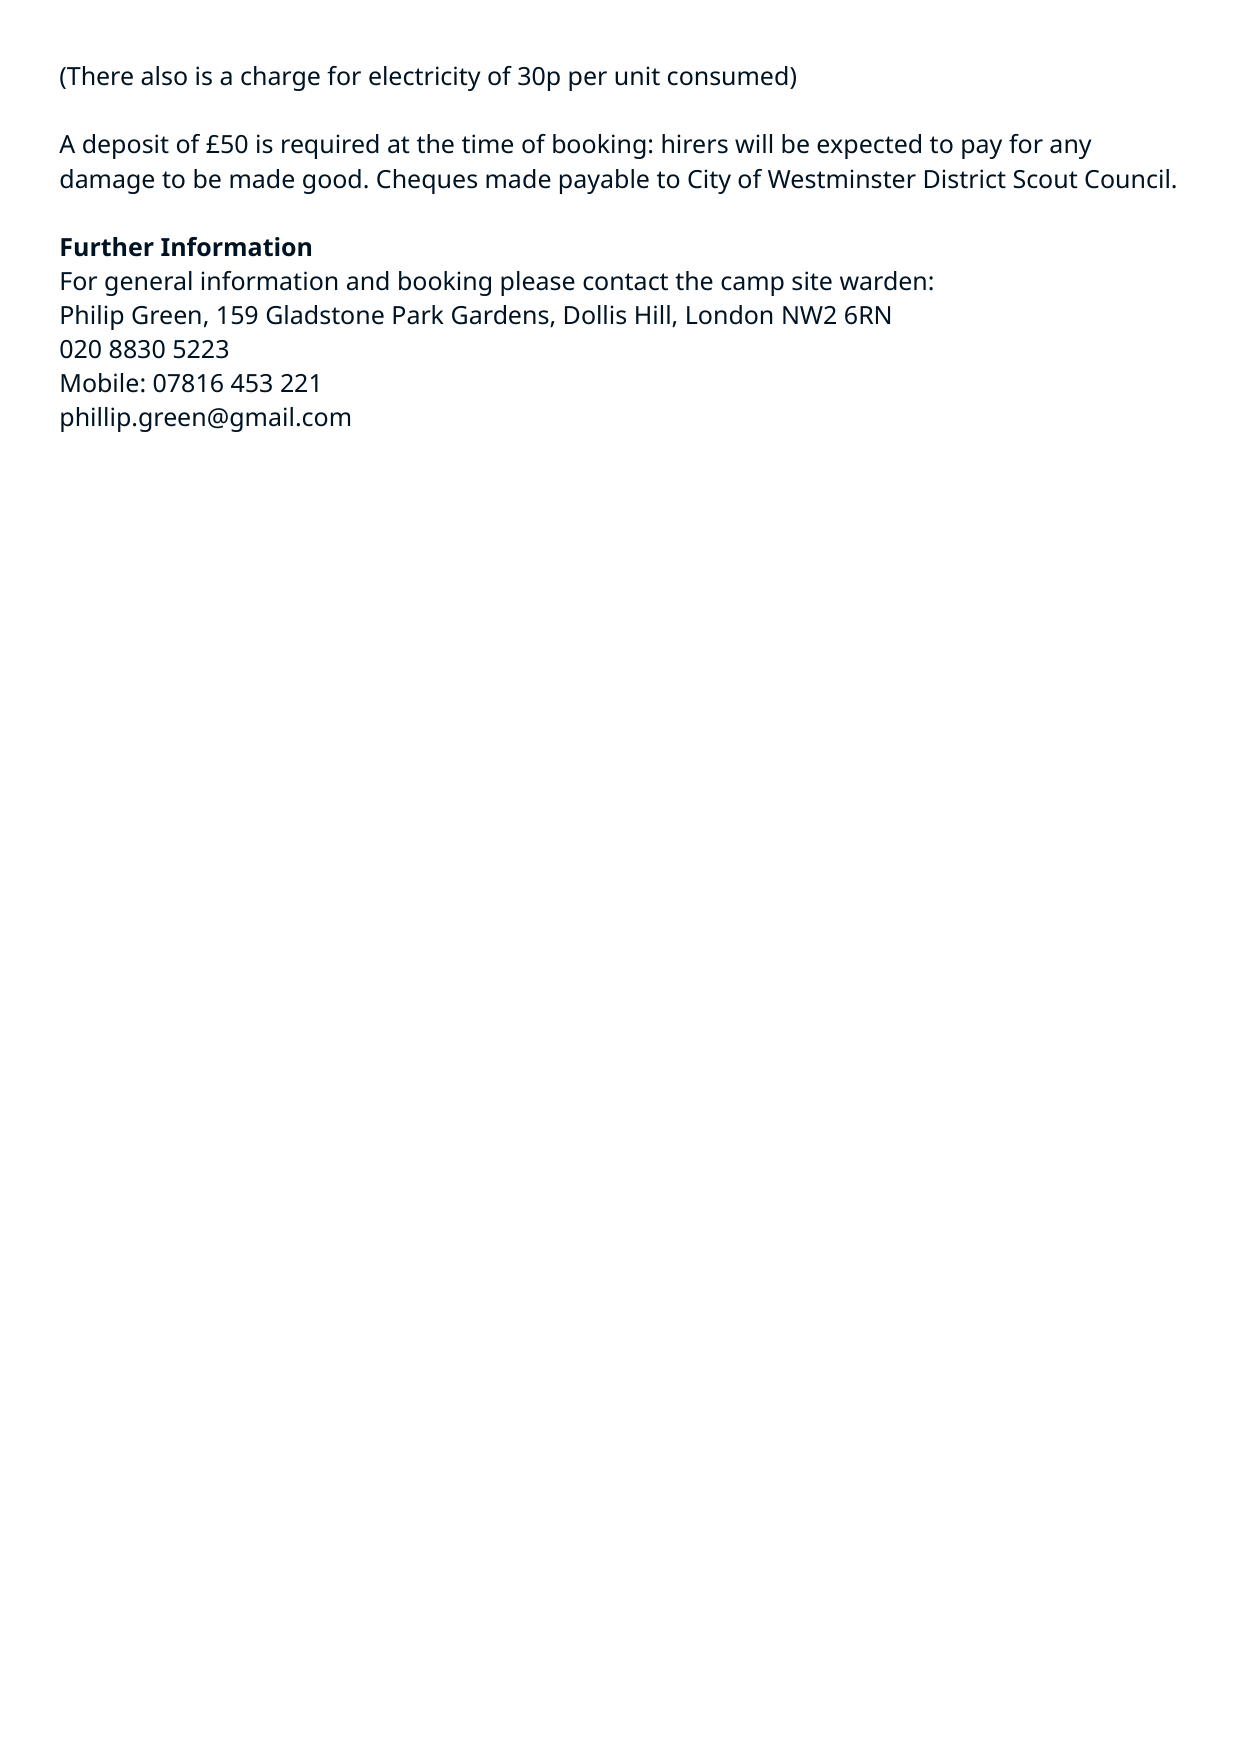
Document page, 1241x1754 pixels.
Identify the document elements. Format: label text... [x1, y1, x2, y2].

text A deposit of £50 is required at the time of booking: hirers will be expected to pay for any damage to be made good. Cheques made payable to City of Westminster District Scout Council. [59, 127, 1181, 195]
text 020 8830 5223 [59, 332, 1181, 366]
text Mobile: 07816 453 221 [59, 366, 1181, 400]
text phillip.green@gmail.com [59, 400, 1181, 434]
text Philip Green, 159 Gladstone Park Gardens, Dollis Hill, London NW2 6RN [59, 297, 1181, 332]
text Further Information [59, 229, 1181, 263]
text (There also is a charge for electricity of 30p per unit consumed) [59, 59, 1181, 93]
text For general information and booking please contact the camp site warden: [59, 263, 1181, 297]
